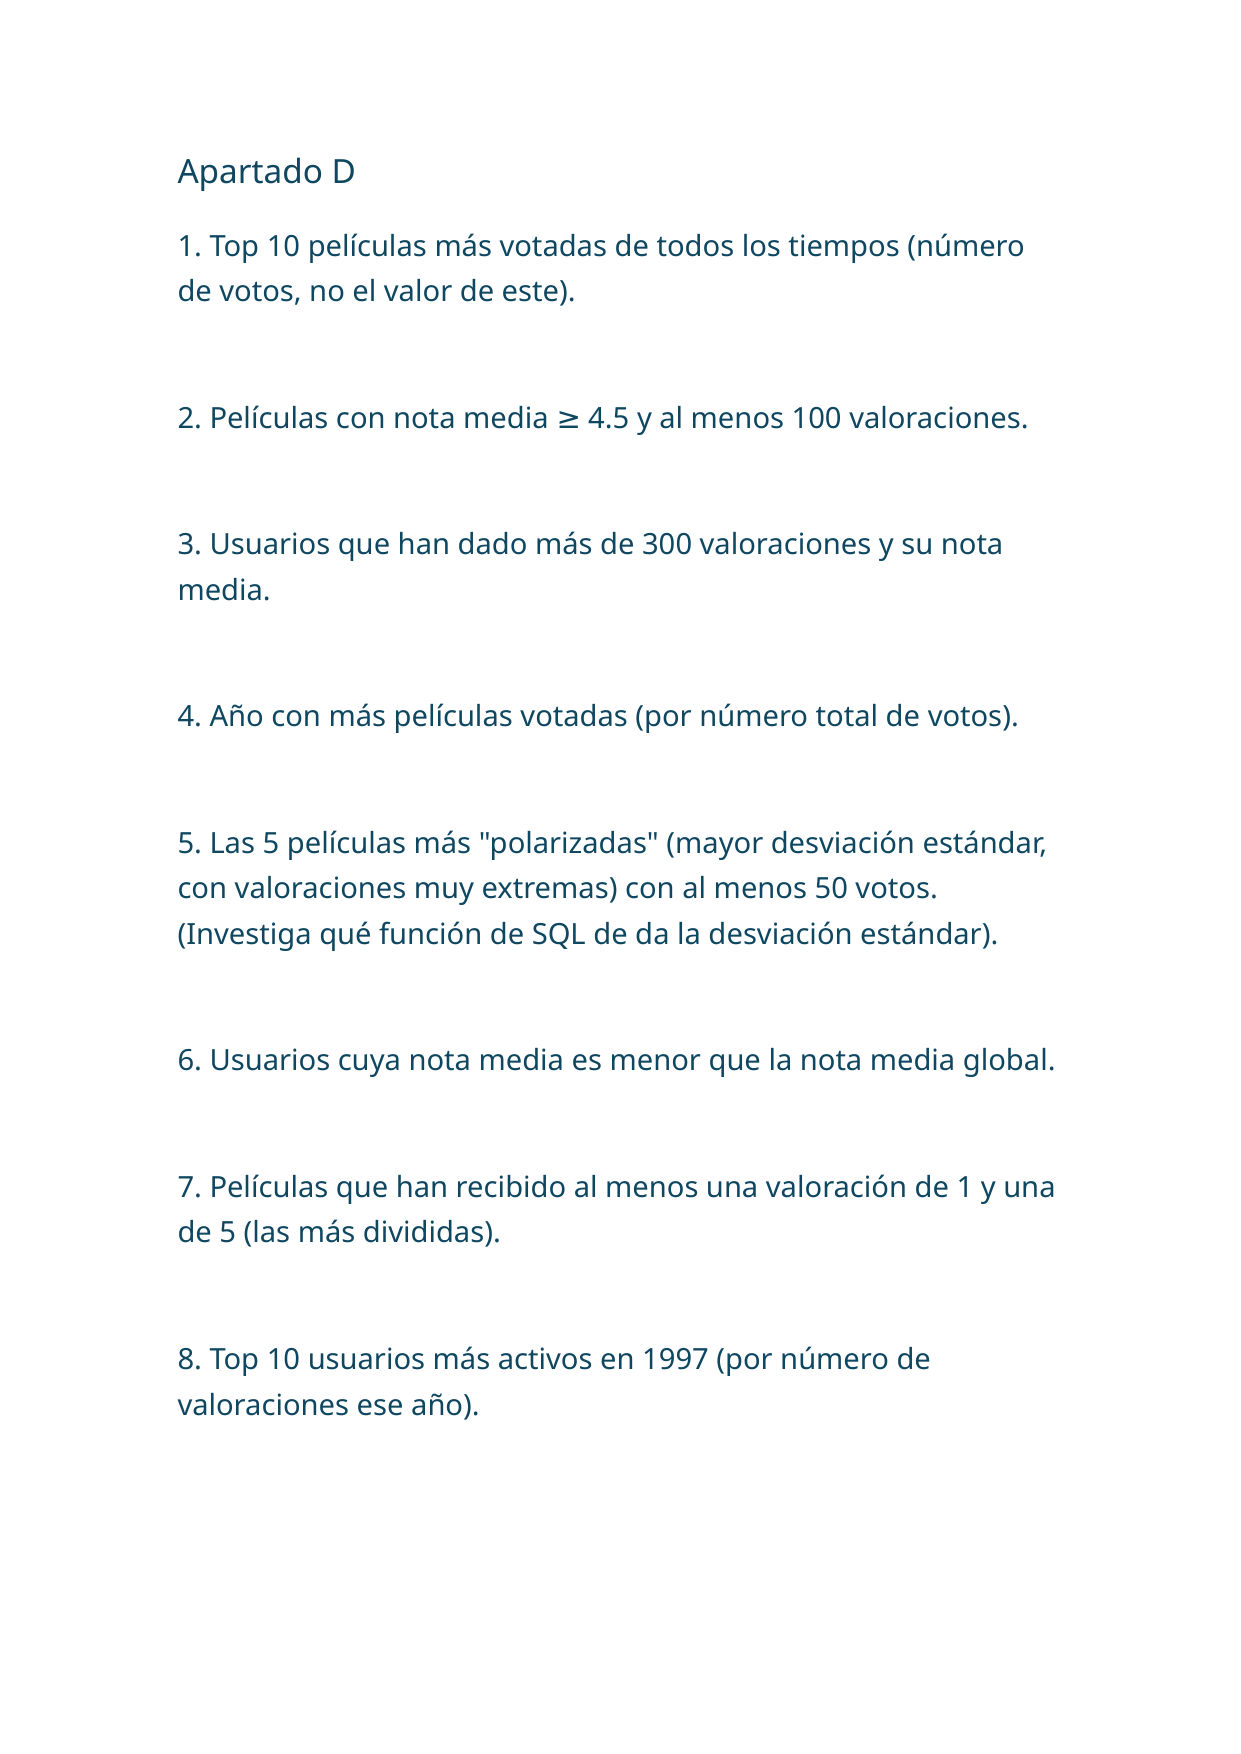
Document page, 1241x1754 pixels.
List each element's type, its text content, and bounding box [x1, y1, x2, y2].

subtitle 4. Año con más películas votadas (por número total de votos). [177, 695, 1063, 735]
subtitle 7. Películas que han recibido al menos una valoración de 1 y una de 5 (las más divididas). [177, 1166, 1063, 1251]
subtitle 6. Usuarios cuya nota media es menor que la nota media global. [177, 1039, 1063, 1079]
subtitle 2. Películas con nota media ≥ 4.5 y al menos 100 valoraciones. [177, 397, 1063, 437]
subtitle 1. Top 10 películas más votadas de todos los tiempos (número de votos, no el valor de este). [177, 225, 1063, 310]
subtitle Apartado D [177, 148, 1063, 193]
subtitle 5. Las 5 películas más "polarizadas" (mayor desviación estándar, con valoraciones muy extremas) con al menos 50 votos. (Investiga qué función de SQL de da la desviación estándar). [177, 822, 1063, 953]
subtitle 3. Usuarios que han dado más de 300 valoraciones y su nota media. [177, 523, 1063, 609]
subtitle 8. Top 10 usuarios más activos en 1997 (por número de valoraciones ese año). [177, 1338, 1063, 1423]
